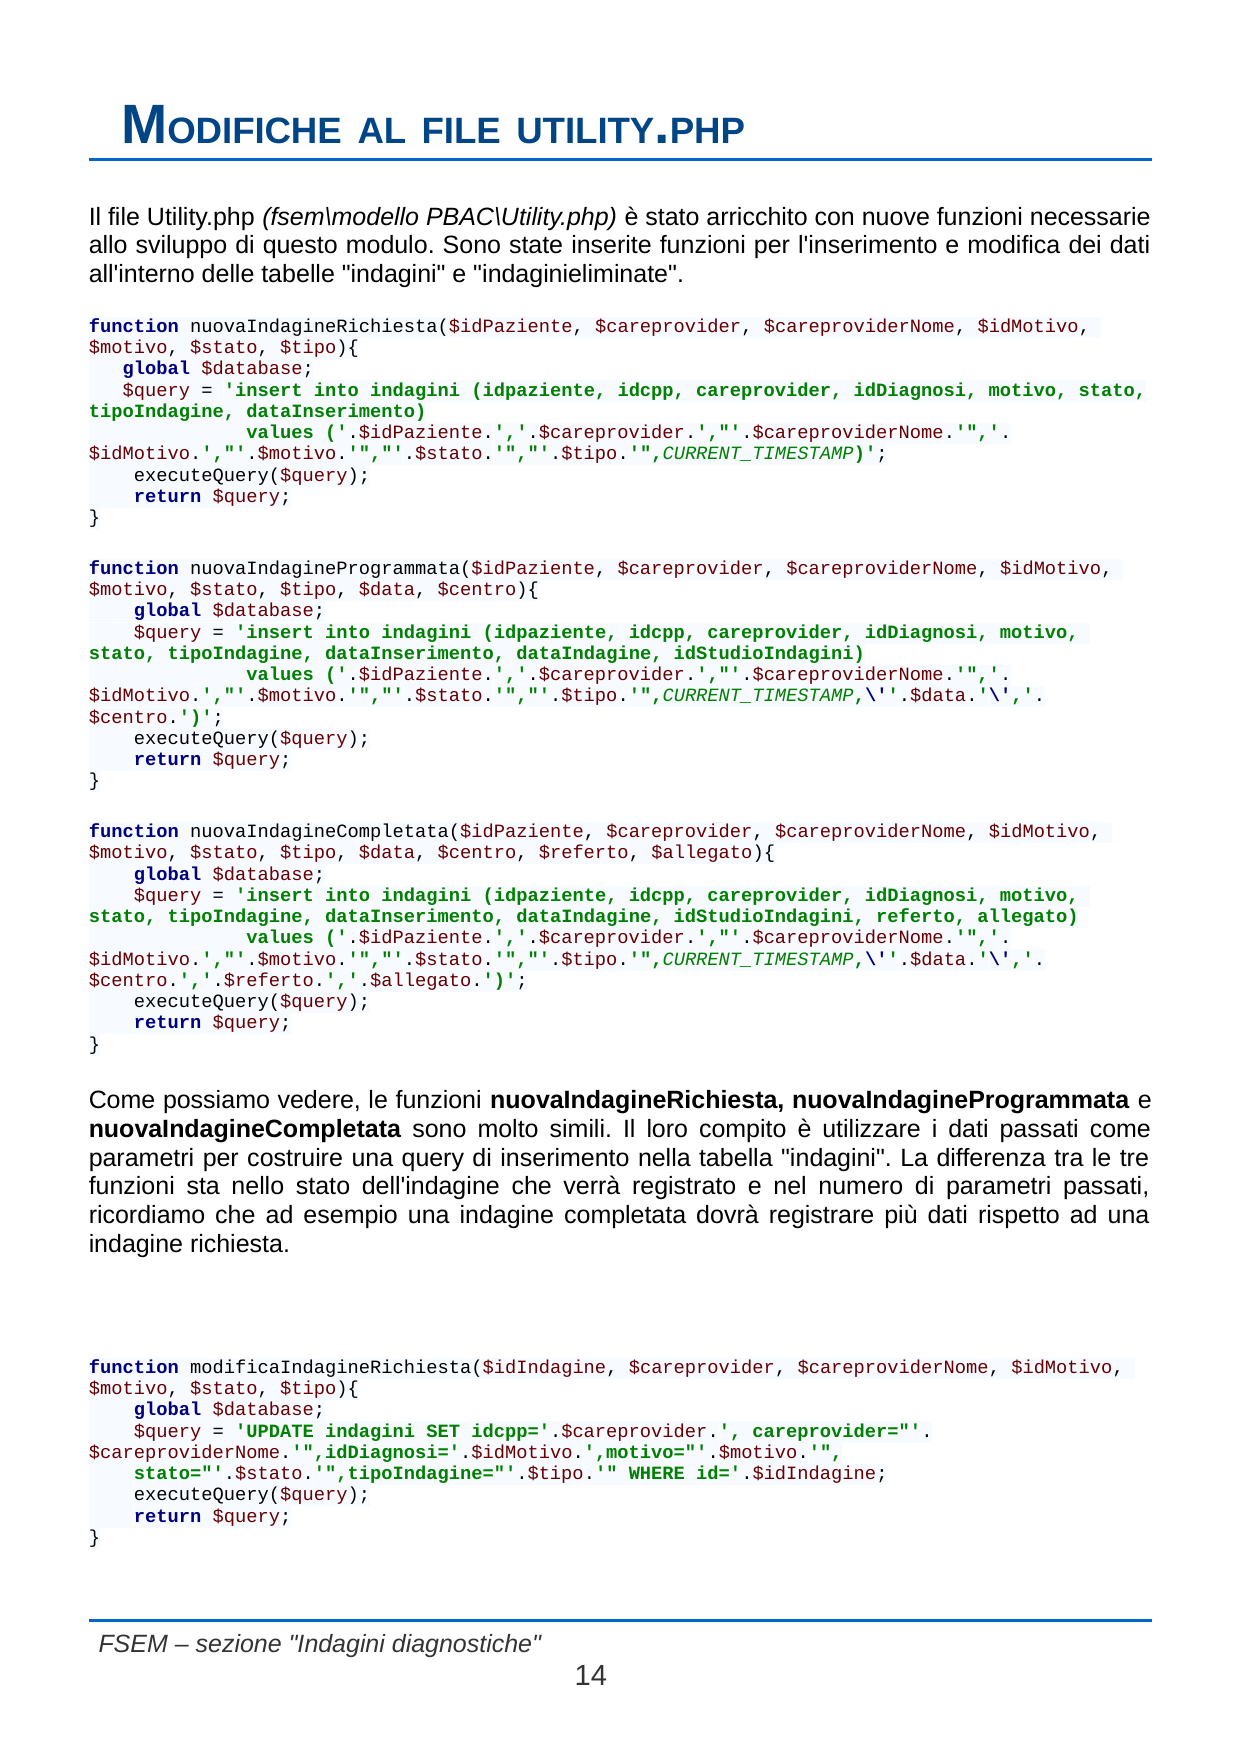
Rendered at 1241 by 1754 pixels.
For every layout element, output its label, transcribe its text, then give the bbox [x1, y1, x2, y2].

text $query = 'insert into indagini (idpaziente, idcpp, careprovider, idDiagnosi, motivo, stato, tipoIndagine, dataInserimento) [88, 380, 1152, 423]
text stato="'.$stato.'",tipoIndagine="'.$tipo.'" WHERE id='.$idIndagine; [88, 1464, 1152, 1485]
text global $database; [88, 601, 1152, 622]
subtitle Modifiche al file utility.php [88, 88, 1152, 161]
text return $query; [88, 487, 1152, 508]
text executeQuery($query); [88, 992, 1152, 1013]
text Il file Utility.php (fsem\modello PBAC\Utility.php) è stato arricchito con nuove funzioni necessarie allo sviluppo di questo modulo. Sono state inserite funzioni per l'inserimento e modifica dei dati all'interno delle tabelle "indagini" e "indaginieliminate". [88, 202, 1152, 288]
text $query = 'UPDATE indagini SET idcpp='.$careprovider.', careprovider="'.$careproviderNome.'",idDiagnosi='.$idMotivo.',motivo="'.$motivo.'", [88, 1421, 1152, 1464]
text $query = 'insert into indagini (idpaziente, idcpp, careprovider, idDiagnosi, motivo, stato, tipoIndagine, dataInserimento, dataIndagine, idStudioIndagini, referto, allegato) [88, 886, 1152, 928]
text executeQuery($query); [88, 1485, 1152, 1506]
text } [88, 771, 1152, 792]
text executeQuery($query); [88, 465, 1152, 487]
text $query = 'insert into indagini (idpaziente, idcpp, careprovider, idDiagnosi, motivo, stato, tipoIndagine, dataInserimento, dataIndagine, idStudioIndagini) [88, 622, 1152, 665]
text values ('.$idPaziente.','.$careprovider.',"'.$careproviderNome.'",'.$idMotivo.',"'.$motivo.'","'.$stato.'","'.$tipo.'",CURRENT_TIMESTAMP)'; [88, 423, 1152, 465]
text function nuovaIndagineRichiesta($idPaziente, $careprovider, $careproviderNome, $idMotivo, $motivo, $stato, $tipo){ [88, 317, 1152, 359]
text function nuovaIndagineProgrammata($idPaziente, $careprovider, $careproviderNome, $idMotivo, $motivo, $stato, $tipo, $data, $centro){ [88, 559, 1152, 601]
text function nuovaIndagineCompletata($idPaziente, $careprovider, $careproviderNome, $idMotivo, $motivo, $stato, $tipo, $data, $centro, $referto, $allegato){ [88, 822, 1152, 864]
text } [88, 1034, 1152, 1056]
text return $query; [88, 1506, 1152, 1528]
text values ('.$idPaziente.','.$careprovider.',"'.$careproviderNome.'",'.$idMotivo.',"'.$motivo.'","'.$stato.'","'.$tipo.'",CURRENT_TIMESTAMP,\''.$data.'\','.$centro.','.$referto.','.$allegato.')'; [88, 928, 1152, 992]
text return $query; [88, 1013, 1152, 1034]
text global $database; [88, 1400, 1152, 1421]
text function modificaIndagineRichiesta($idIndagine, $careprovider, $careproviderNome, $idMotivo, $motivo, $stato, $tipo){ [88, 1358, 1152, 1400]
text global $database; [88, 864, 1152, 886]
text executeQuery($query); [88, 729, 1152, 750]
text } [88, 1528, 1152, 1549]
text return $query; [88, 750, 1152, 771]
text global $database; [88, 359, 1152, 380]
text Come possiamo vedere, le funzioni nuovaIndagineRichiesta, nuovaIndagineProgrammata e nuovaIndagineCompletata sono molto simili. Il loro compito è utilizzare i dati passati come parametri per costruire una query di inserimento nella tabella "indagini". La differenza tra le tre funzioni sta nello stato dell'indagine che verrà registrato e nel numero di parametri passati, ricordiamo che ad esempio una indagine completata dovrà registrare più dati rispetto ad una indagine richiesta. [88, 1085, 1152, 1258]
text values ('.$idPaziente.','.$careprovider.',"'.$careproviderNome.'",'.$idMotivo.',"'.$motivo.'","'.$stato.'","'.$tipo.'",CURRENT_TIMESTAMP,\''.$data.'\','.$centro.')'; [88, 665, 1152, 729]
text } [88, 508, 1152, 529]
